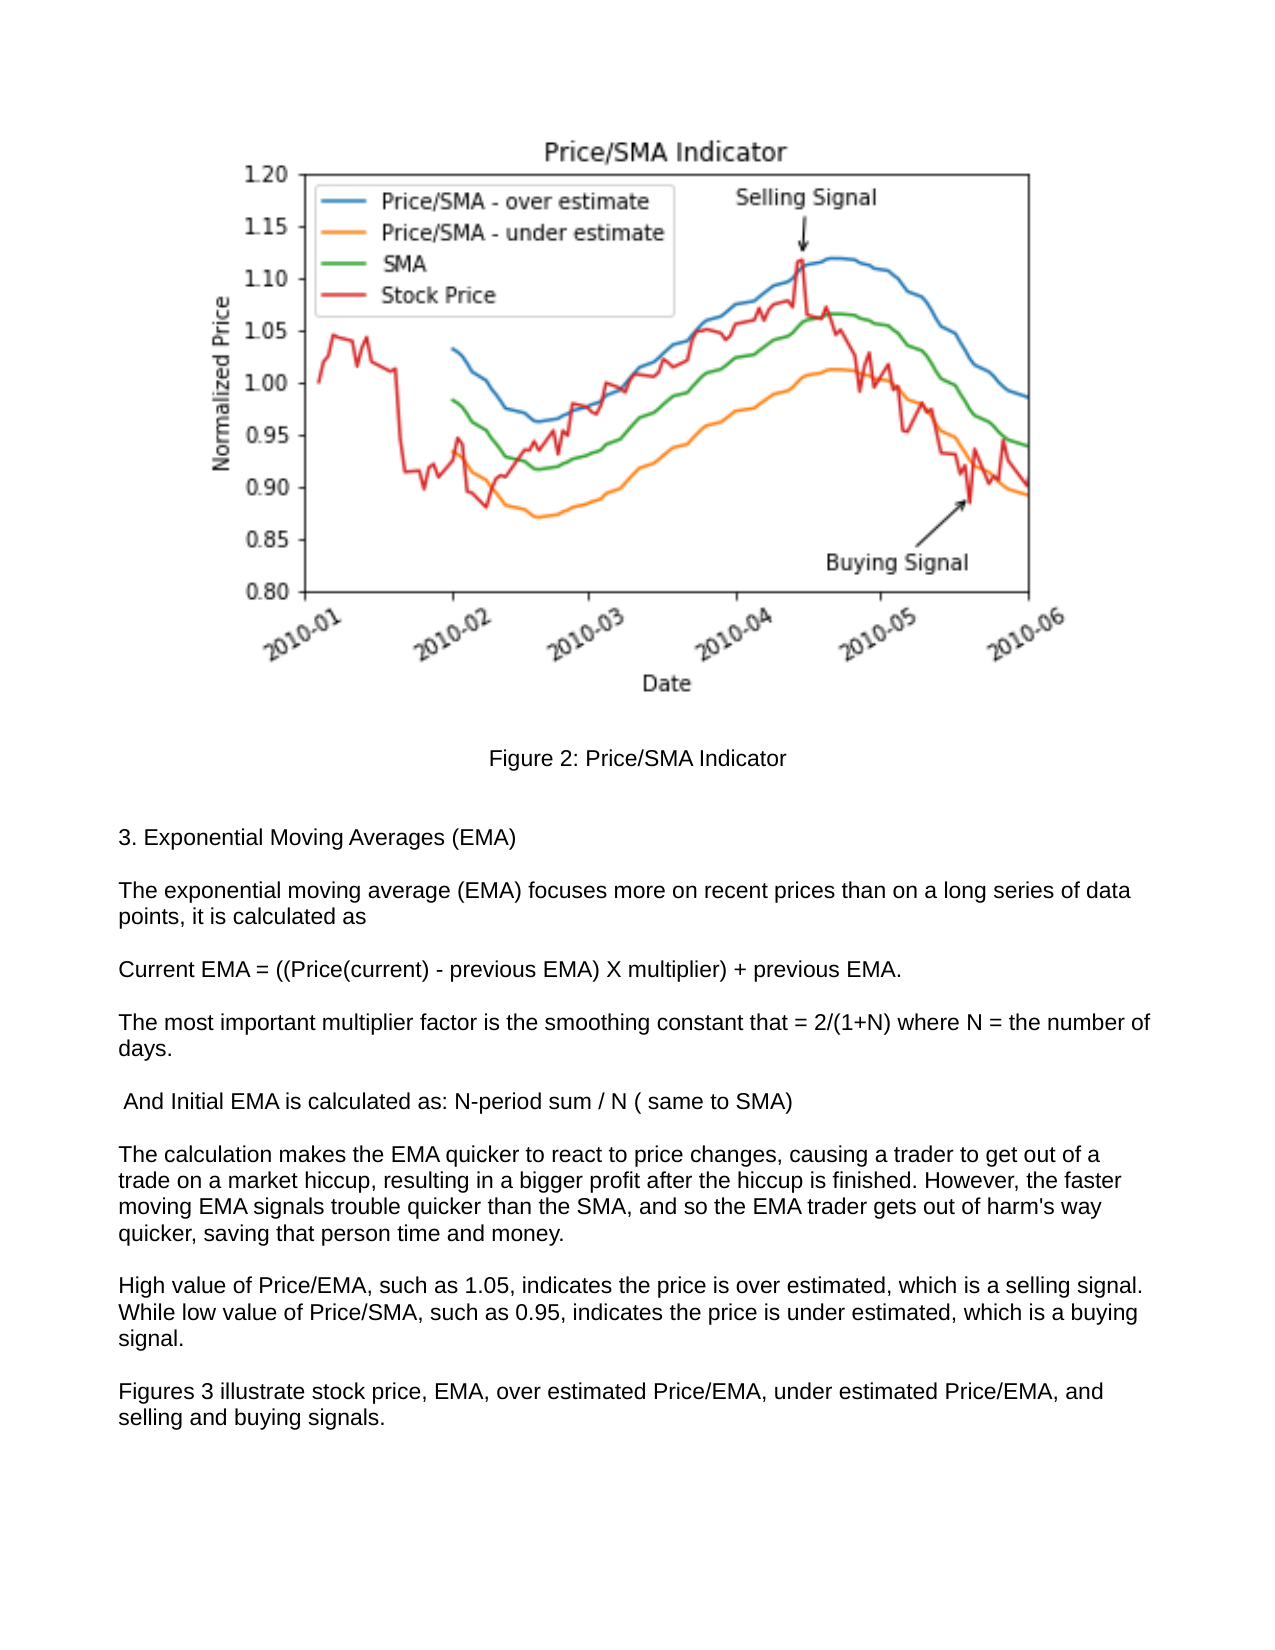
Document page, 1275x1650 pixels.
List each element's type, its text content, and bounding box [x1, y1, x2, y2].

text And Initial EMA is calculated as: N-period sum / N ( same to SMA) [118, 1088, 1157, 1114]
text The calculation makes the EMA quicker to react to price changes, causing a trader to get out of a trade on a market hiccup, resulting in a bigger profit after the hiccup is finished. However, the faster moving EMA signals trouble quicker than the SMA, and so the EMA trader gets out of harm's way quicker, saving that person time and money. [118, 1141, 1157, 1246]
text Figure 2: Price/SMA Indicator [118, 745, 1157, 772]
picture [192, 118, 1083, 693]
text Current EMA = ((Price(current) - previous EMA) X multiplier) + previous EMA. [118, 956, 1157, 982]
text High value of Price/EMA, such as 1.05, indicates the price is over estimated, which is a selling signal. While low value of Price/SMA, such as 0.95, indicates the price is under estimated, which is a buying signal. [118, 1272, 1157, 1351]
text The most important multiplier factor is the smoothing constant that = 2/(1+N) where N = the number of days. [118, 1009, 1157, 1061]
text The exponential moving average (EMA) focuses more on recent prices than on a long series of data points, it is calculated as [118, 877, 1157, 930]
text Figures 3 illustrate stock price, EMA, over estimated Price/EMA, under estimated Price/EMA, and selling and buying signals. [118, 1378, 1157, 1430]
text 3. Exponential Moving Averages (EMA) [118, 824, 1157, 851]
